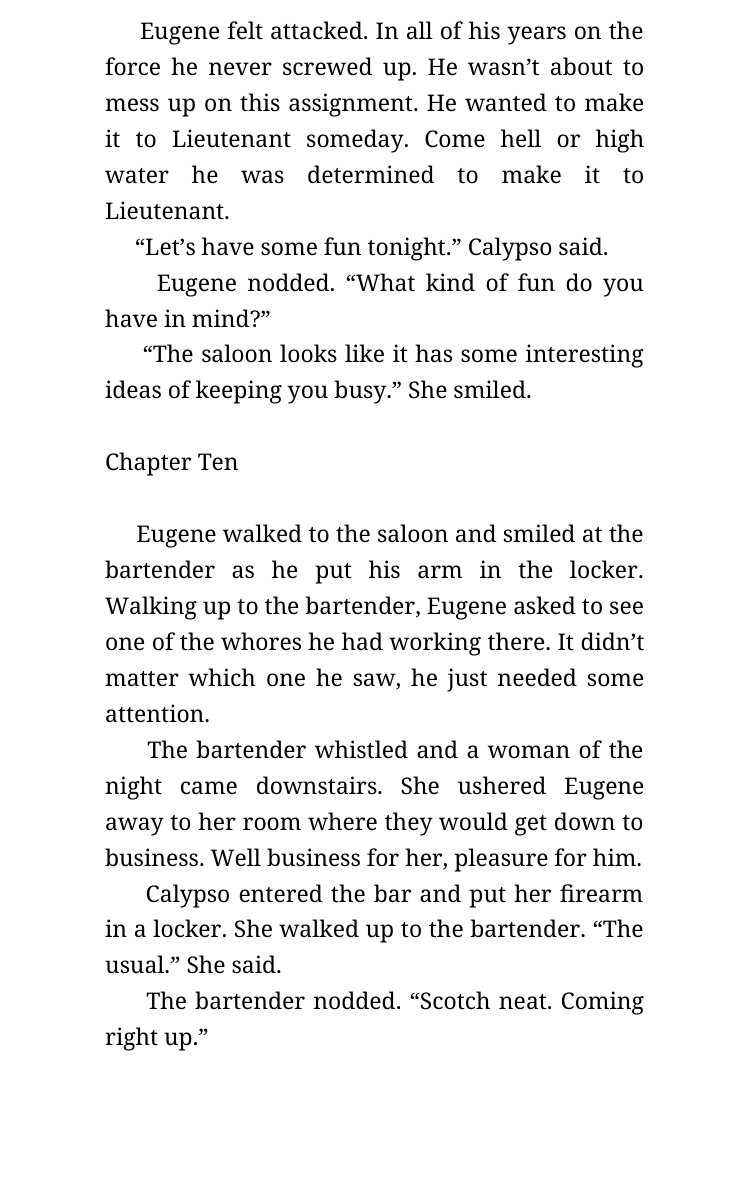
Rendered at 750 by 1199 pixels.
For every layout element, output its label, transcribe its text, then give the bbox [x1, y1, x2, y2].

text Eugene felt attacked. In all of his years on the force he never screwed up. He wasn’t about to mess up on this assignment. He wanted to make it to Lieutenant someday. Come hell or high water he was determined to make it to Lieutenant. [105, 15, 645, 226]
text The bartender nodded. “Scotch neat. Coming right up.” [105, 985, 645, 1052]
text Eugene walked to the saloon and smiled at the bartender as he put his arm in the locker. Walking up to the bartender, Eugene asked to see one of the whores he had working there. It didn’t matter which one he saw, he just needed some attention. [105, 518, 645, 729]
text “Let’s have some fun tonight.” Calypso said. [105, 231, 645, 262]
text The bartender whistled and a woman of the night came downstairs. She ushered Eugene away to her room where they would get down to business. Well business for her, pleasure for him. [105, 734, 645, 873]
text “The saloon looks like it has some interesting ideas of keeping you busy.” She smiled. [105, 338, 645, 406]
text Calypso entered the bar and put her firearm in a locker. She walked up to the bartender. “The usual.” She said. [105, 877, 645, 981]
text Chapter Ten [105, 446, 645, 477]
text Eugene nodded. “What kind of fun do you have in mind?” [105, 267, 645, 334]
